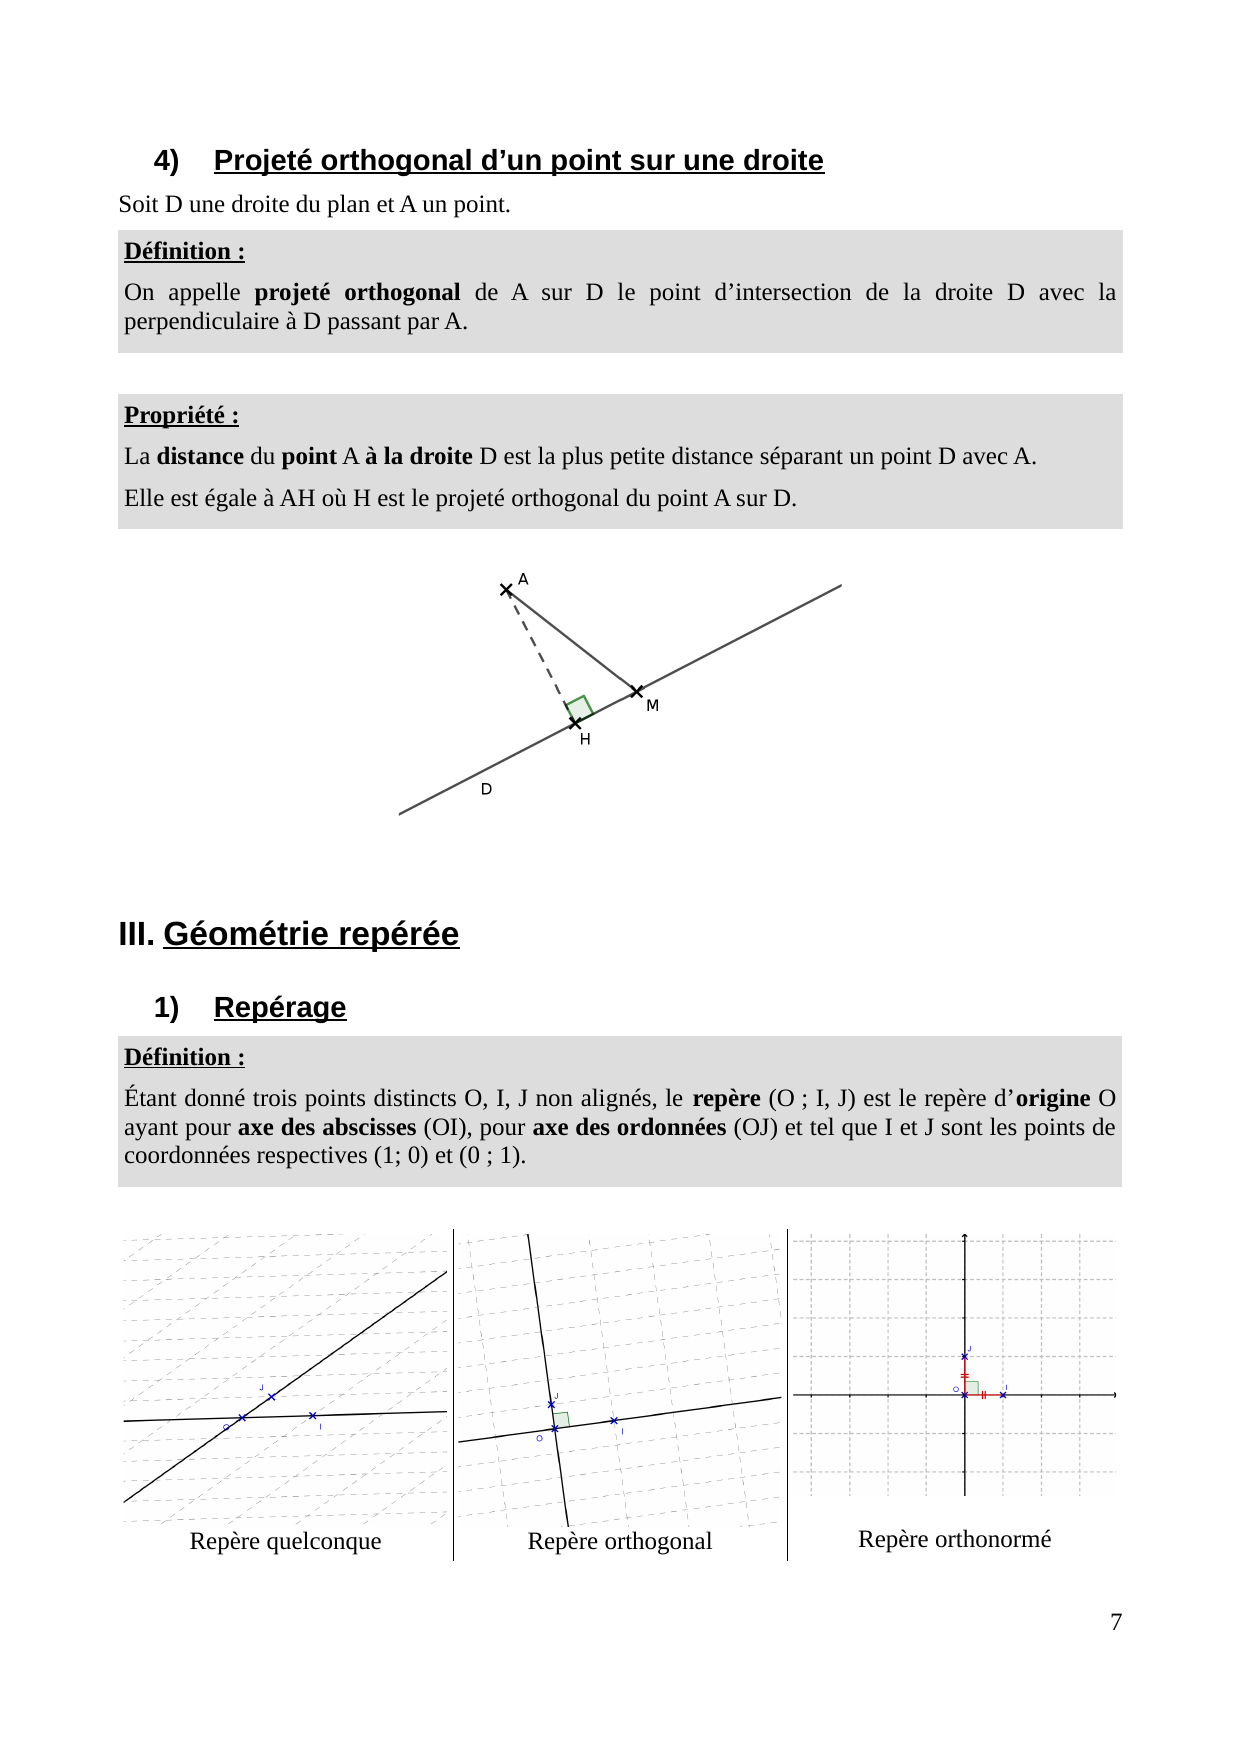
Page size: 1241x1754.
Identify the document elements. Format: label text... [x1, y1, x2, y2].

table_header Propriété : La distance du point A à la droite D est la plus petite distance séparant un point D avec A. Elle est égale à AH où H est le projeté orthogonal du point A sur D. [118, 394, 1123, 529]
table_header Repère quelconque [118, 1229, 453, 1561]
picture [398, 529, 842, 848]
table_header Repère orthonormé [788, 1229, 1122, 1561]
table_header Repère orthogonal [454, 1229, 787, 1561]
table_header Définition : On appelle projeté orthogonal de A sur D le point d’intersection de la droite D avec la perpendiculaire à D passant par A. [118, 230, 1123, 353]
table_header Définition : Étant donné trois points distincts O, I, J non alignés, le repère (O ; I, J) est le repère d’origine O ayant pour axe des abscisses (OI), pour axe des ordonnées (OJ) et tel que I et J sont les points de coordonnées respectives (1; 0) et (0 ; 1). [118, 1036, 1122, 1187]
subtitle Projeté orthogonal d’un point sur une droite [153, 143, 1122, 177]
subtitle Géométrie repérée [118, 914, 1122, 952]
text Soit D une droite du plan et A un point. [118, 189, 1122, 218]
subtitle Repérage [153, 990, 1122, 1023]
